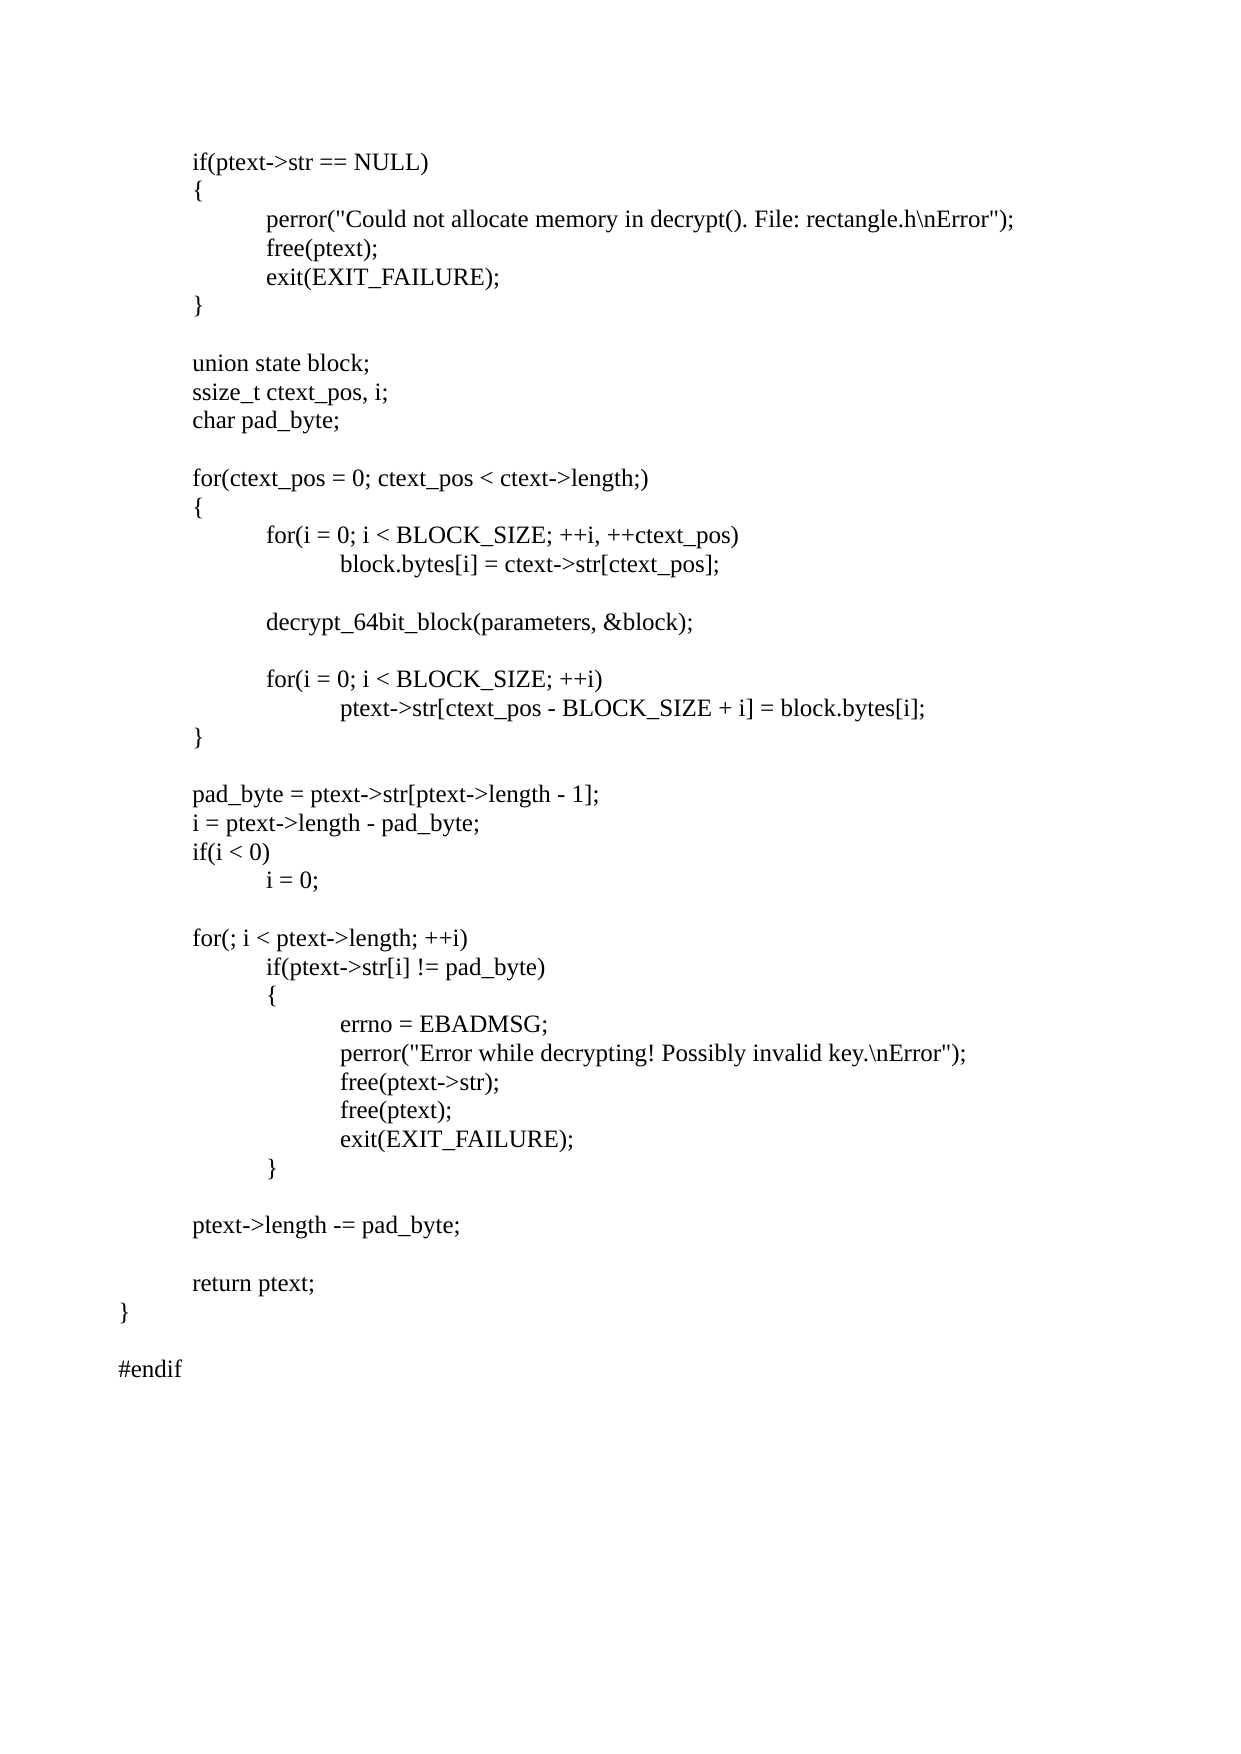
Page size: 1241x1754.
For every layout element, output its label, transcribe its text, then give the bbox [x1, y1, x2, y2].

text } [118, 722, 1122, 751]
text exit(EXIT_FAILURE); [118, 262, 1122, 291]
text exit(EXIT_FAILURE); [118, 1124, 1122, 1153]
text if(ptext->str[i] != pad_byte) [118, 952, 1122, 981]
text free(ptext); [118, 233, 1122, 262]
text if(i < 0) [118, 837, 1122, 866]
text perror("Error while decrypting! Possibly invalid key.\nError"); [118, 1038, 1122, 1067]
text #endif [118, 1354, 1122, 1383]
text return ptext; [118, 1268, 1122, 1297]
text ptext->str[ctext_pos - BLOCK_SIZE + i] = block.bytes[i]; [118, 693, 1122, 722]
text i = 0; [118, 866, 1122, 894]
text i = ptext->length - pad_byte; [118, 808, 1122, 837]
text block.bytes[i] = ctext->str[ctext_pos]; [118, 549, 1122, 578]
text free(ptext); [118, 1096, 1122, 1124]
text for(i = 0; i < BLOCK_SIZE; ++i) [118, 664, 1122, 693]
text } [118, 291, 1122, 319]
text ssize_t ctext_pos, i; [118, 377, 1122, 406]
text perror("Could not allocate memory in decrypt(). File: rectangle.h\nError"); [118, 204, 1122, 233]
text for(i = 0; i < BLOCK_SIZE; ++i, ++ctext_pos) [118, 521, 1122, 549]
text pad_byte = ptext->str[ptext->length - 1]; [118, 779, 1122, 808]
text for(ctext_pos = 0; ctext_pos < ctext->length;) [118, 463, 1122, 492]
text } [118, 1297, 1122, 1326]
text { [118, 176, 1122, 204]
text decrypt_64bit_block(parameters, &block); [118, 607, 1122, 636]
text for(; i < ptext->length; ++i) [118, 923, 1122, 952]
text } [118, 1153, 1122, 1182]
text { [118, 492, 1122, 521]
text if(ptext->str == NULL) [118, 147, 1122, 176]
text char pad_byte; [118, 406, 1122, 434]
text errno = EBADMSG; [118, 1009, 1122, 1038]
text union state block; [118, 348, 1122, 377]
text ptext->length -= pad_byte; [118, 1211, 1122, 1239]
text free(ptext->str); [118, 1067, 1122, 1096]
text { [118, 981, 1122, 1009]
